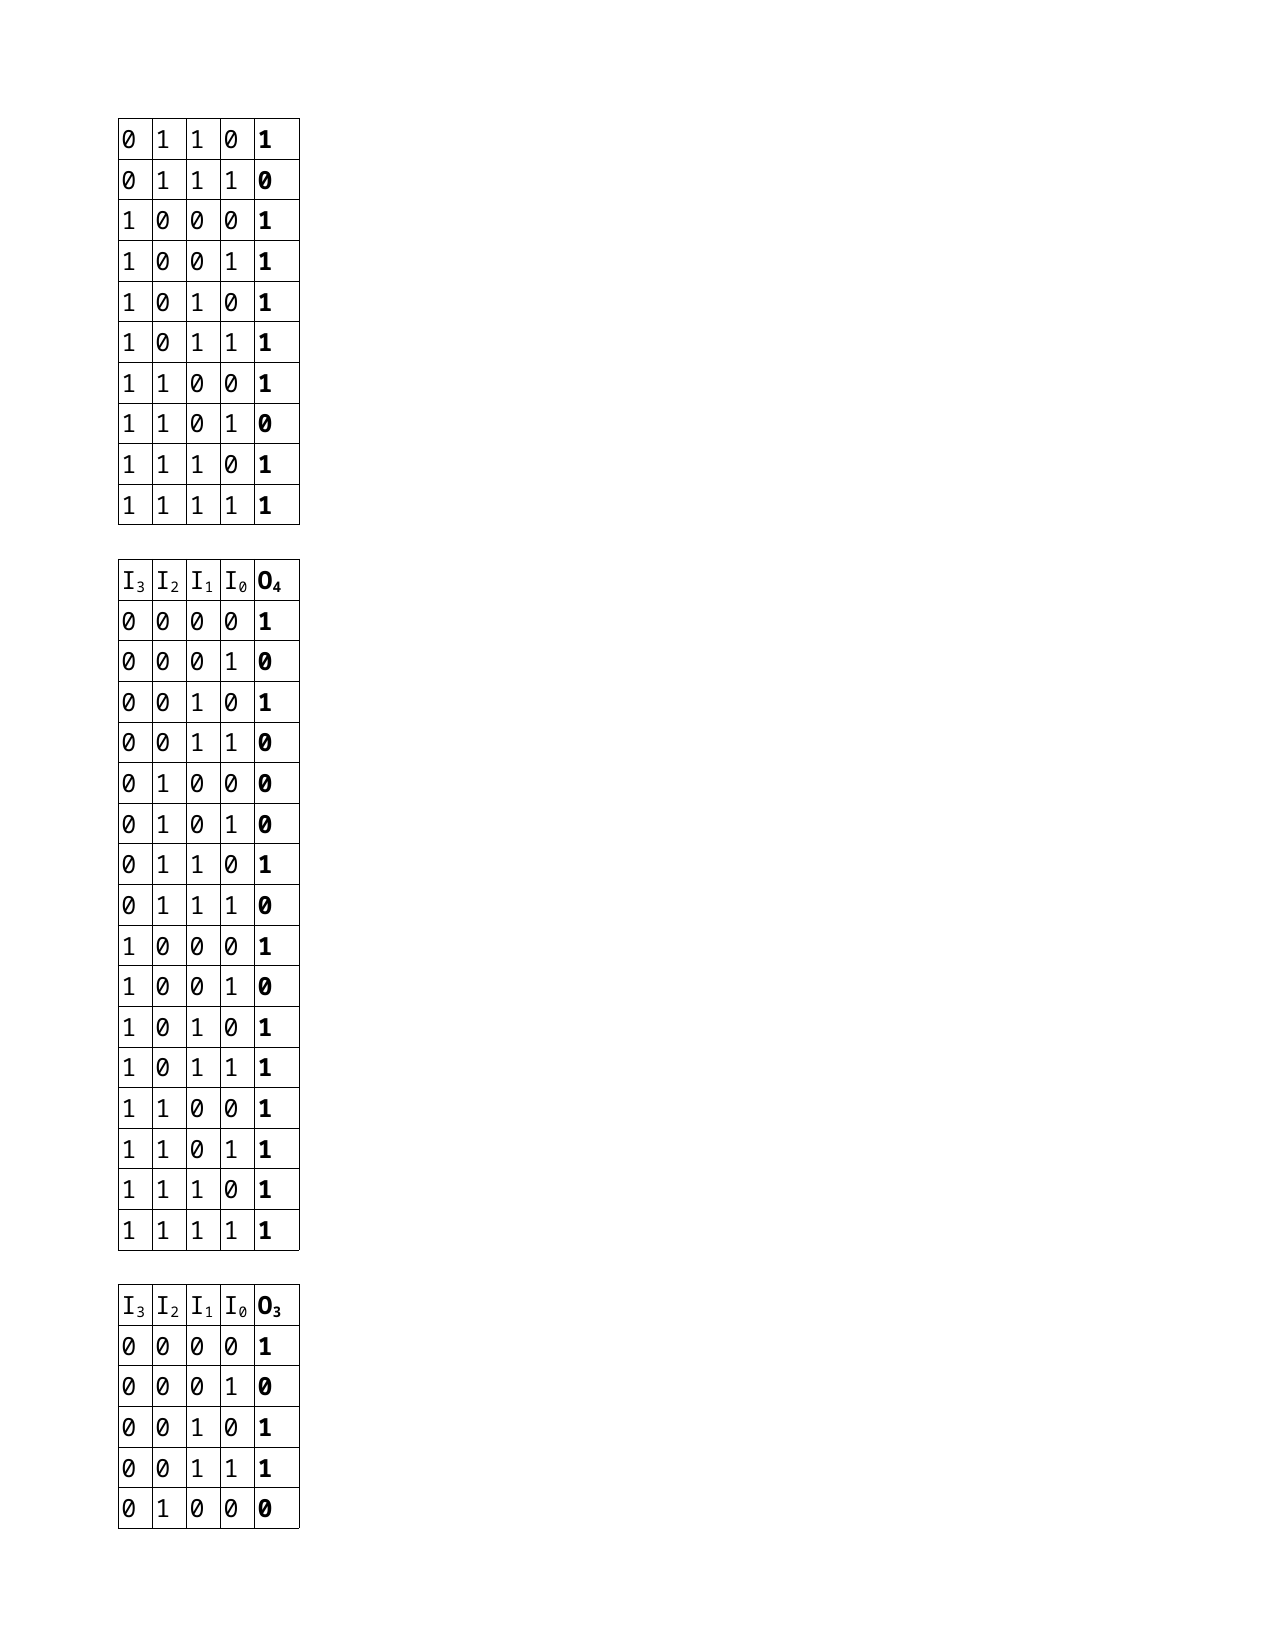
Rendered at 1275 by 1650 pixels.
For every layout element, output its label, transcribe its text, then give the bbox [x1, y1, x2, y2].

table_cell 0 [221, 1169, 254, 1209]
table_header O3 [255, 1285, 299, 1325]
table_cell 1 [255, 282, 299, 321]
table_cell 0 [119, 1366, 152, 1406]
table_header I2 [153, 560, 186, 599]
table_cell 1 [221, 804, 254, 843]
table_cell 0 [255, 804, 299, 843]
table_cell 0 [187, 1129, 220, 1168]
table_cell 1 [255, 844, 299, 884]
table_cell 1 [255, 119, 299, 159]
table_cell 0 [153, 601, 186, 640]
table_cell 0 [119, 1326, 152, 1365]
table_cell 0 [119, 723, 152, 762]
table_cell 1 [153, 844, 186, 884]
table_cell 1 [187, 1210, 220, 1249]
table_cell 1 [187, 444, 220, 484]
table_cell 1 [221, 160, 254, 199]
table_header I0 [221, 560, 254, 599]
table_cell 1 [187, 160, 220, 199]
table_cell 1 [221, 966, 254, 1006]
table_cell 0 [119, 844, 152, 884]
table_cell 1 [255, 1448, 299, 1487]
table_cell 0 [221, 926, 254, 965]
table_cell 0 [153, 1366, 186, 1406]
table_cell 0 [221, 763, 254, 803]
table_cell 0 [119, 119, 152, 159]
table_cell 1 [119, 444, 152, 484]
table_cell 1 [255, 1088, 299, 1128]
table_cell 1 [153, 160, 186, 199]
table_header I2 [153, 1285, 186, 1325]
table_cell 0 [187, 200, 220, 240]
table_cell 1 [153, 404, 186, 443]
table_cell 1 [119, 200, 152, 240]
table_cell 1 [221, 1448, 254, 1487]
table_header I3 [119, 560, 152, 599]
table_cell 0 [255, 1366, 299, 1406]
table_cell 0 [255, 1488, 299, 1528]
table_cell 1 [153, 444, 186, 484]
table_cell 1 [255, 1169, 299, 1209]
table_cell 1 [255, 1210, 299, 1249]
table_cell 0 [153, 641, 186, 681]
table_cell 0 [221, 1407, 254, 1447]
table_cell 1 [153, 1088, 186, 1128]
table_cell 1 [255, 1007, 299, 1046]
table_cell 0 [119, 1488, 152, 1528]
table_cell 0 [187, 1488, 220, 1528]
table_cell 1 [255, 485, 299, 524]
table_cell 1 [119, 926, 152, 965]
table_cell 0 [119, 804, 152, 843]
table_cell 0 [119, 1407, 152, 1447]
table_cell 0 [221, 844, 254, 884]
table_cell 1 [119, 1210, 152, 1249]
table_cell 0 [221, 119, 254, 159]
table_cell 0 [221, 282, 254, 321]
table_cell 0 [255, 763, 299, 803]
table_cell 0 [119, 1448, 152, 1487]
table_header I1 [187, 1285, 220, 1325]
table_cell 0 [221, 682, 254, 721]
table_cell 0 [187, 404, 220, 443]
table_cell 1 [255, 926, 299, 965]
table_cell 1 [221, 723, 254, 762]
table_cell 0 [187, 1366, 220, 1406]
table_cell 1 [187, 723, 220, 762]
table_cell 0 [187, 1088, 220, 1128]
table_cell 0 [119, 885, 152, 924]
table_cell 1 [255, 682, 299, 721]
table_cell 0 [221, 601, 254, 640]
table_cell 1 [119, 282, 152, 321]
table_cell 0 [255, 641, 299, 681]
table_cell 1 [255, 1048, 299, 1087]
table_cell 1 [119, 404, 152, 443]
table_cell 1 [221, 404, 254, 443]
table_cell 0 [153, 1326, 186, 1365]
table_cell 0 [187, 601, 220, 640]
table_cell 1 [119, 966, 152, 1006]
table_cell 1 [255, 322, 299, 362]
table_cell 0 [255, 404, 299, 443]
table_header I3 [119, 1285, 152, 1325]
table_cell 0 [221, 200, 254, 240]
table_cell 1 [119, 322, 152, 362]
table_cell 1 [119, 485, 152, 524]
table_cell 0 [153, 1407, 186, 1447]
table_cell 1 [119, 241, 152, 281]
table_cell 1 [187, 1448, 220, 1487]
table_cell 1 [187, 1048, 220, 1087]
table_cell 1 [221, 1366, 254, 1406]
table_cell 1 [255, 200, 299, 240]
table_cell 1 [221, 241, 254, 281]
table_cell 1 [153, 485, 186, 524]
table_cell 0 [221, 1326, 254, 1365]
table_cell 1 [187, 322, 220, 362]
table_cell 1 [221, 641, 254, 681]
table_cell 1 [187, 1407, 220, 1447]
table_cell 1 [255, 1326, 299, 1365]
table_cell 0 [255, 966, 299, 1006]
table_cell 0 [119, 763, 152, 803]
table_cell 0 [119, 641, 152, 681]
table_cell 1 [153, 1488, 186, 1528]
table_cell 0 [221, 444, 254, 484]
table_cell 1 [187, 885, 220, 924]
table_cell 0 [221, 363, 254, 402]
table_header I1 [187, 560, 220, 599]
table_cell 0 [153, 1448, 186, 1487]
table_cell 0 [255, 723, 299, 762]
table_cell 1 [153, 1169, 186, 1209]
table_cell 0 [187, 1326, 220, 1365]
table_cell 0 [153, 966, 186, 1006]
table_cell 0 [187, 804, 220, 843]
table_cell 1 [221, 885, 254, 924]
table_cell 1 [119, 1169, 152, 1209]
table_cell 0 [187, 641, 220, 681]
table_cell 0 [255, 885, 299, 924]
table_cell 0 [153, 1007, 186, 1046]
table_cell 1 [153, 763, 186, 803]
table_cell 0 [187, 763, 220, 803]
table_cell 1 [187, 485, 220, 524]
table_cell 0 [153, 282, 186, 321]
table_cell 0 [153, 322, 186, 362]
table_cell 1 [187, 1007, 220, 1046]
table_cell 1 [255, 363, 299, 402]
table_cell 0 [153, 241, 186, 281]
table_cell 1 [153, 885, 186, 924]
table_cell 0 [187, 241, 220, 281]
table_cell 0 [153, 1048, 186, 1087]
table_cell 1 [221, 322, 254, 362]
table_cell 0 [187, 966, 220, 1006]
table_cell 1 [153, 119, 186, 159]
table_cell 0 [153, 200, 186, 240]
table_cell 1 [255, 444, 299, 484]
table_header O4 [255, 560, 299, 599]
table_cell 1 [119, 1048, 152, 1087]
table_cell 1 [255, 241, 299, 281]
table_cell 1 [187, 844, 220, 884]
table_cell 1 [221, 1129, 254, 1168]
table_cell 1 [119, 363, 152, 402]
table_cell 1 [255, 601, 299, 640]
table_cell 1 [221, 1048, 254, 1087]
table_cell 1 [255, 1129, 299, 1168]
table_cell 1 [255, 1407, 299, 1447]
table_cell 1 [119, 1007, 152, 1046]
table_cell 0 [119, 160, 152, 199]
table_cell 1 [187, 682, 220, 721]
table_cell 0 [187, 926, 220, 965]
table_header I0 [221, 1285, 254, 1325]
table_cell 1 [153, 1129, 186, 1168]
table_cell 1 [187, 282, 220, 321]
table_cell 1 [153, 804, 186, 843]
table_cell 1 [119, 1129, 152, 1168]
table_cell 0 [187, 363, 220, 402]
table_cell 1 [187, 119, 220, 159]
table_cell 1 [153, 363, 186, 402]
table_cell 1 [153, 1210, 186, 1249]
table_cell 0 [119, 601, 152, 640]
table_cell 1 [119, 1088, 152, 1128]
table_cell 0 [221, 1007, 254, 1046]
table_cell 1 [221, 485, 254, 524]
table_cell 0 [221, 1088, 254, 1128]
table_cell 0 [221, 1488, 254, 1528]
table_cell 0 [255, 160, 299, 199]
table_cell 0 [119, 682, 152, 721]
table_cell 0 [153, 926, 186, 965]
table_cell 1 [187, 1169, 220, 1209]
table_cell 0 [153, 723, 186, 762]
table_cell 1 [221, 1210, 254, 1249]
table_cell 0 [153, 682, 186, 721]
